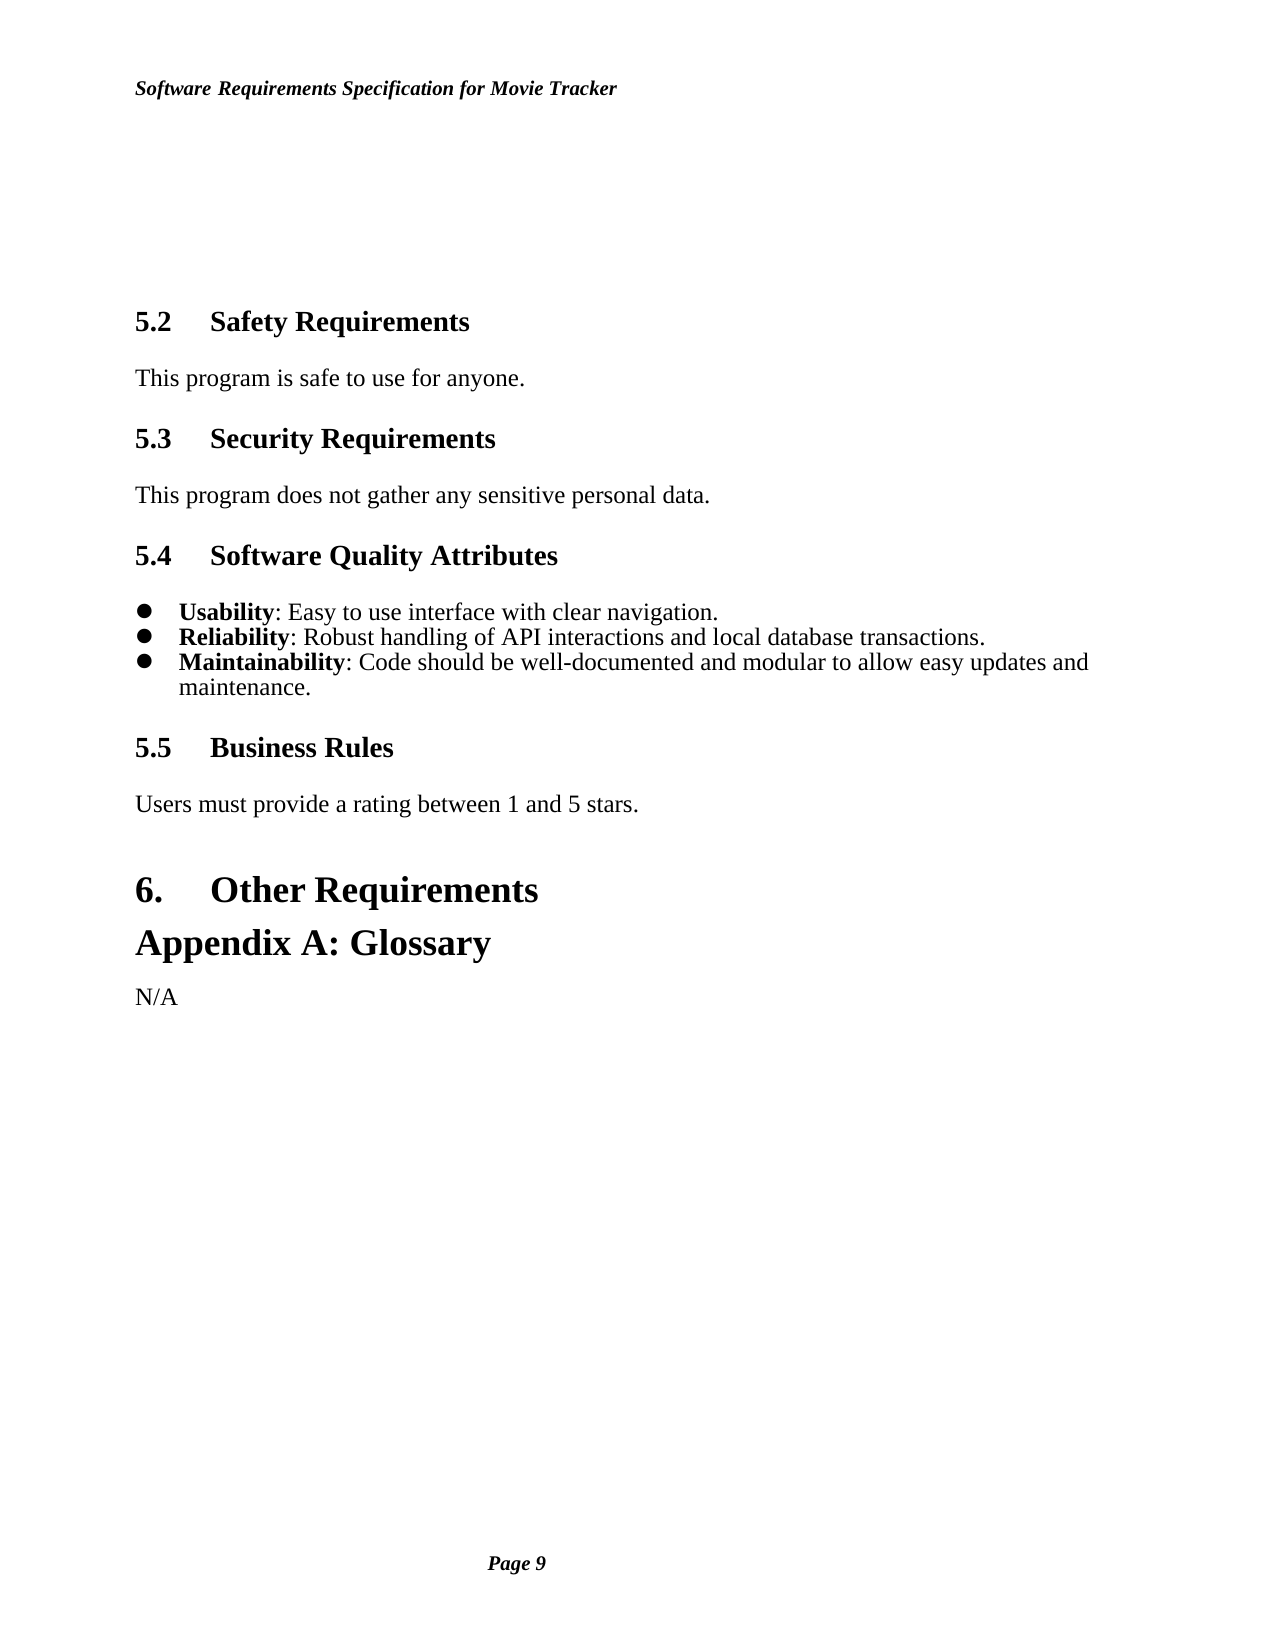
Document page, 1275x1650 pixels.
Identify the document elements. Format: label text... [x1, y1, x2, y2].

list Reliability: Robust handling of API interactions and local database transactions. [135, 626, 1140, 651]
text This program is safe to use for anyone. [135, 367, 1140, 392]
subtitle Other Requirements [135, 867, 1140, 911]
subtitle Safety Requirements [135, 304, 1140, 338]
list Usability: Easy to use interface with clear navigation. [135, 601, 1140, 626]
text Users must provide a rating between 1 and 5 stars. [135, 792, 1140, 817]
subtitle Software Quality Attributes [135, 538, 1140, 571]
subtitle Security Requirements [135, 421, 1140, 454]
text This program does not gather any sensitive personal data. [135, 484, 1140, 509]
list Maintainability: Code should be well-documented and modular to allow easy updates and maintenance. [135, 651, 1140, 701]
text N/A [135, 986, 1140, 1011]
text Appendix A: Glossary [135, 936, 1140, 961]
subtitle Business Rules [135, 730, 1140, 763]
